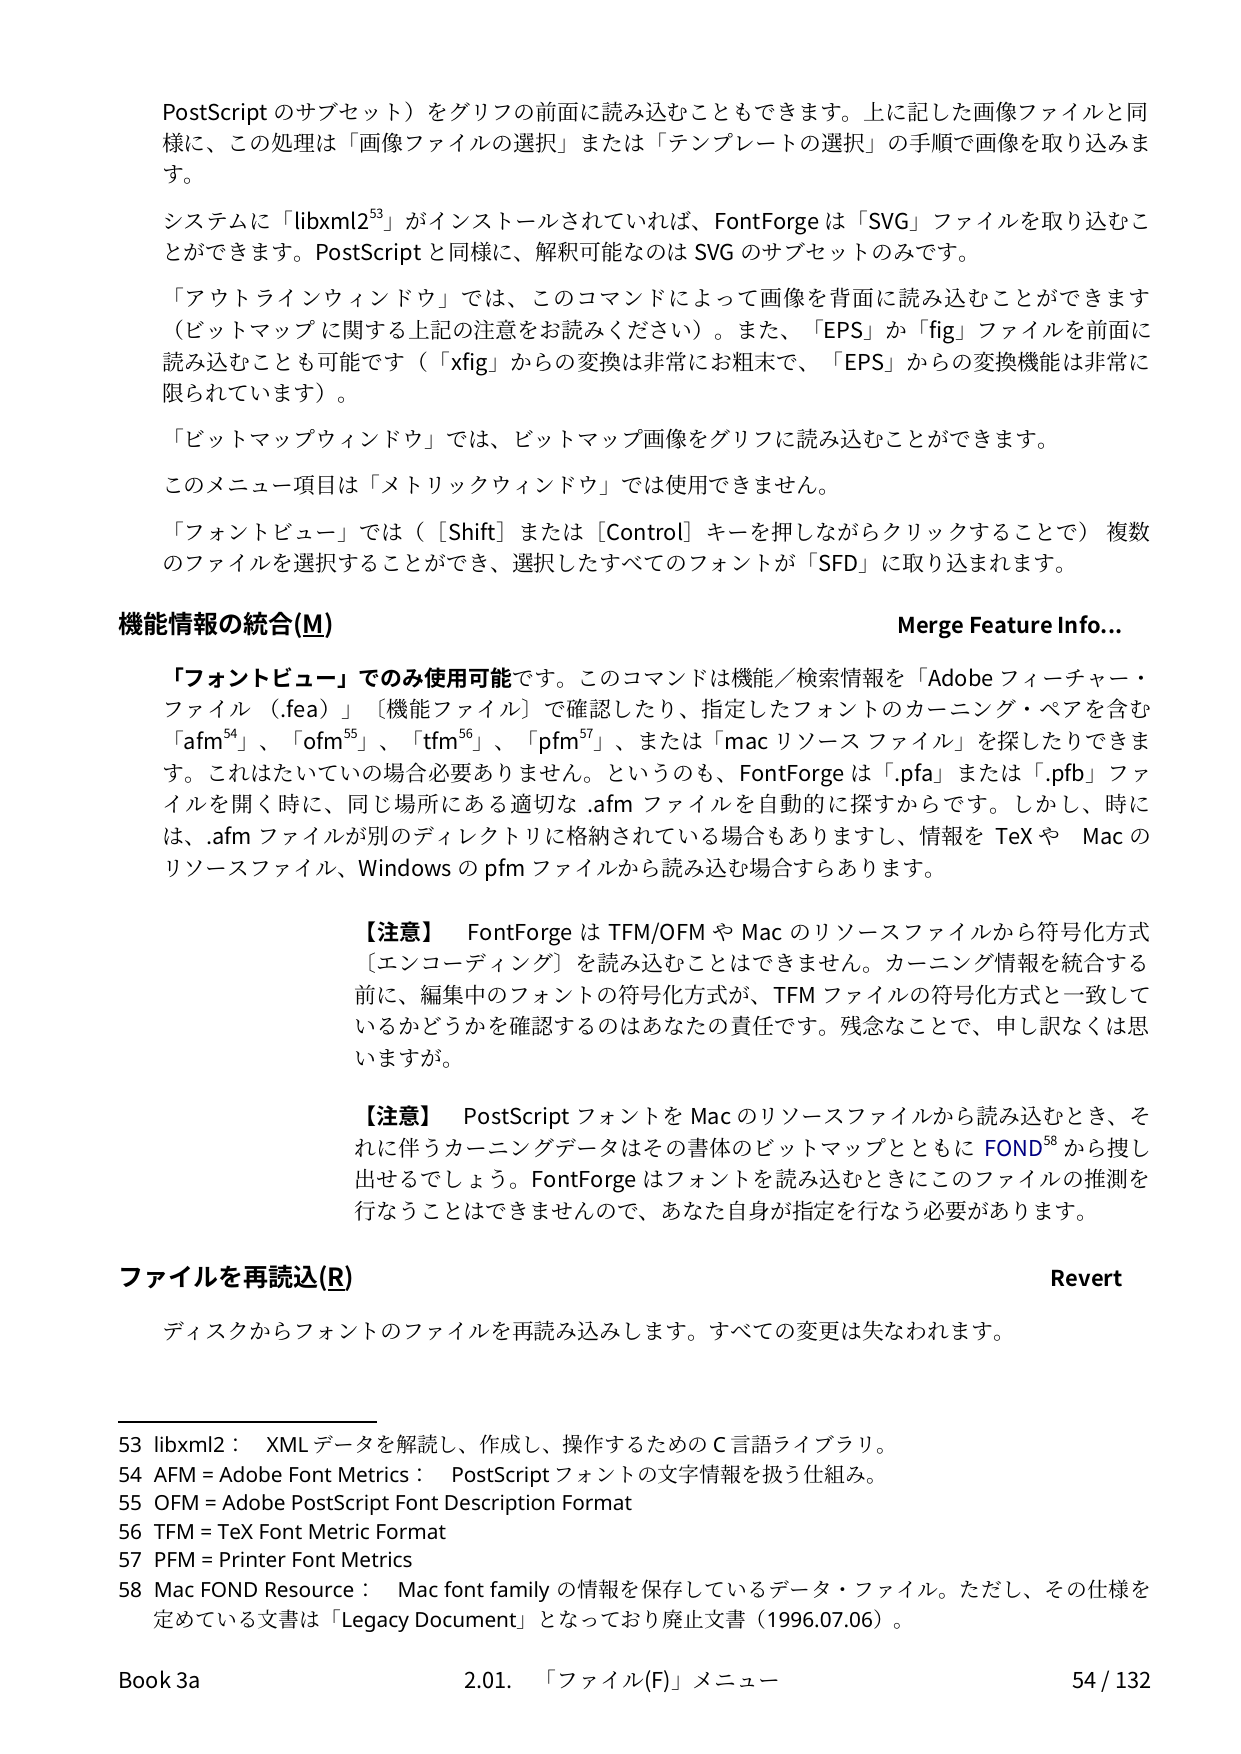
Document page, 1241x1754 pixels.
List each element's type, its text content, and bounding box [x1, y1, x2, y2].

text Mac FOND Resource： Mac font family の情報を保存しているデータ・ファイル。ただし、その仕様を定めている文書は「Legacy Document」となっており廃止文書（1996.07.06）。 [118, 1574, 1152, 1634]
text TFM = TeX Font Metric Format [118, 1517, 1152, 1545]
text ファイルを再読込(R) Revert [106, 1252, 1163, 1300]
text PFM = Printer Font Metrics [118, 1545, 1152, 1574]
text このメニュー項目は「メトリックウィンドウ」では使用できません。 [150, 462, 1163, 500]
text 「ビットマップウィンドウ」では、ビットマップ画像をグリフに読み込むことができます。 [150, 416, 1163, 454]
text PostScript のサブセット）をグリフの前面に読み込むこともできます。上に記した画像ファイルと同様に、この処理は「画像ファイルの選択」または「テンプレートの選択」の手順で画像を取り込みます。 [150, 88, 1163, 189]
text 「アウトラインウィンドウ」では、このコマンドによって画像を背面に読み込むことができます（ビットマップ に関する上記の注意をお読みください）。また、「EPS」か「fig」ファイルを前面に読み込むことも可能です（「xfig」からの変換は非常にお粗末で、「EPS」からの変換機能は非常に限られています）。 [150, 276, 1163, 408]
text ディスクからフォントのファイルを再読み込みします。すべての変更は失なわれます。 [150, 1308, 1163, 1346]
text OFM = Adobe PostScript Font Description Format [118, 1488, 1152, 1517]
text 【注意】 FontForge は TFM/OFM や Mac のリソースファイルから符号化方式〔エンコーディング〕を読み込むことはできません。カーニング情報を統合する前に、編集中のフォントの符号化方式が、TFM ファイルの符号化方式と一致しているかどうかを確認するのはあなたの責任です。残念なことで、申し訳なくは思いますが。 [354, 915, 1152, 1072]
text 「フォントビュー」でのみ使用可能です。このコマンドは機能／検索情報を「Adobe フィーチャー・ファイル （.fea）」〔機能ファイル〕で確認したり、指定したフォントのカーニング・ペアを含む「afm」、「ofm」、「tfm」、「pfm」、または「mac リソース ファイル」を探したりできます。これはたいていの場合必要ありません。というのも、FontForge は「.pfa」または「.pfb」ファイルを開く時に、同じ場所にある適切な .afm ファイルを自動的に探すからです。しかし、時には、.afm ファイルが別のディレクトリに格納されている場合もありますし、情報を TeX や Mac のリソースファイル、Windows の pfm ファイルから読み込む場合すらあります。 [150, 654, 1163, 888]
text システムに「libxml2」がインストールされていれば、FontForge は「SVG」ファイルを取り込むことができます。PostScript と同様に、解釈可能なのは SVG のサブセットのみです。 [150, 198, 1163, 267]
text 「フォントビュー」では（［Shift］または［Control］キーを押しながらクリックすることで） 複数のファイルを選択することができ、選択したすべてのフォントが「SFD」に取り込まれます。 [150, 508, 1163, 584]
text 【注意】 PostScript フォントを Mac のリソースファイルから読み込むとき、それに伴うカーニングデータはその書体のビットマップとともに FOND から捜し出せるでしょう。FontForge はフォントを読み込むときにこのファイルの推測を行なうことはできませんので、あなた自身が指定を行なう必要があります。 [354, 1099, 1152, 1225]
text libxml2： XMLデータを解読し、作成し、操作するためのC言語ライブラリ。 [118, 1428, 1152, 1458]
text AFM = Adobe Font Metrics： PostScriptフォントの文字情報を扱う仕組み。 [118, 1458, 1152, 1488]
text 機能情報の統合(M) Merge Feature Info... [106, 598, 1163, 646]
